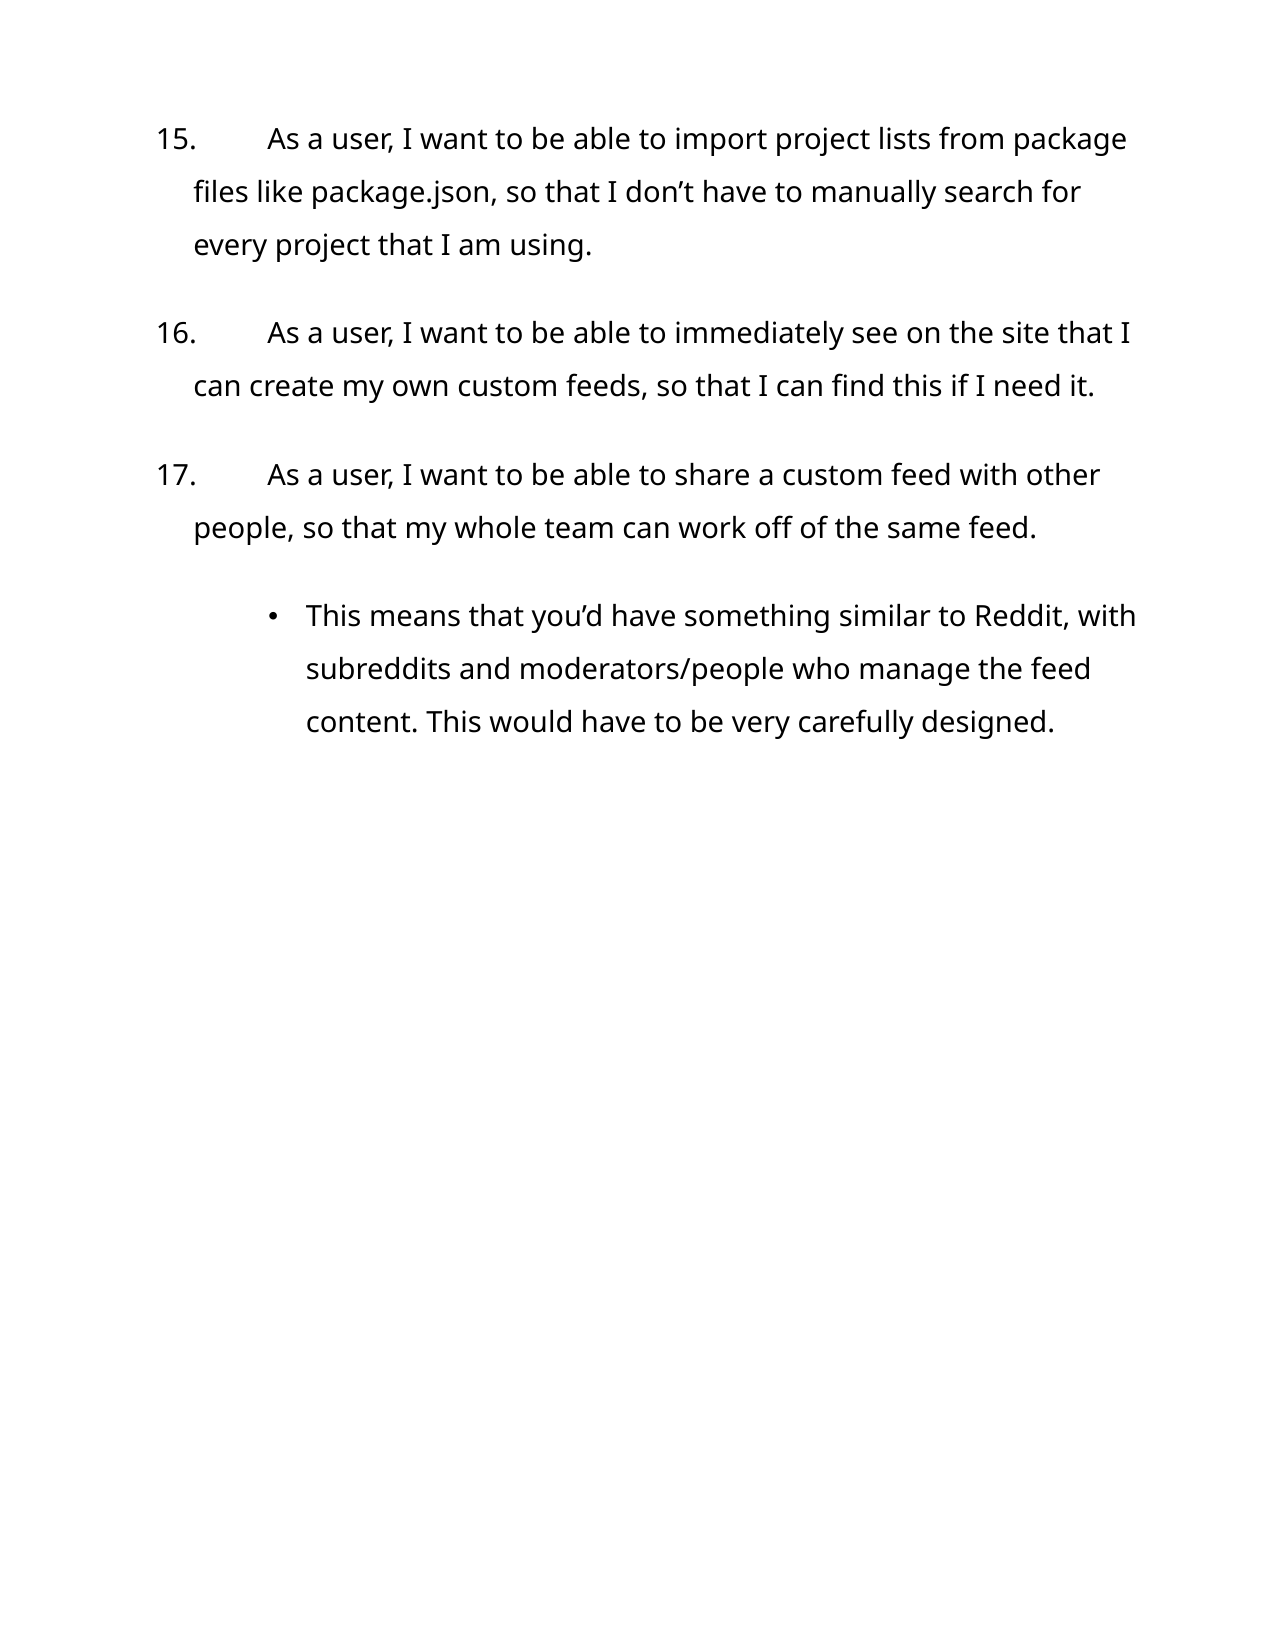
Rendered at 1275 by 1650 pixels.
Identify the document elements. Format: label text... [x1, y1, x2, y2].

list As a user, I want to be able to immediately see on the site that I can create my own custom feeds, so that I can find this if I need it. [156, 312, 1157, 405]
list As a user, I want to be able to import project lists from package files like package.json, so that I don’t have to manually search for every project that I am using. [156, 118, 1157, 264]
list This means that you’d have something similar to Reddit, with subreddits and moderators/people who manage the feed content. This would have to be very carefully designed. [268, 595, 1157, 741]
list As a user, I want to be able to share a custom feed with other people, so that my whole team can work off of the same feed. [156, 454, 1157, 547]
